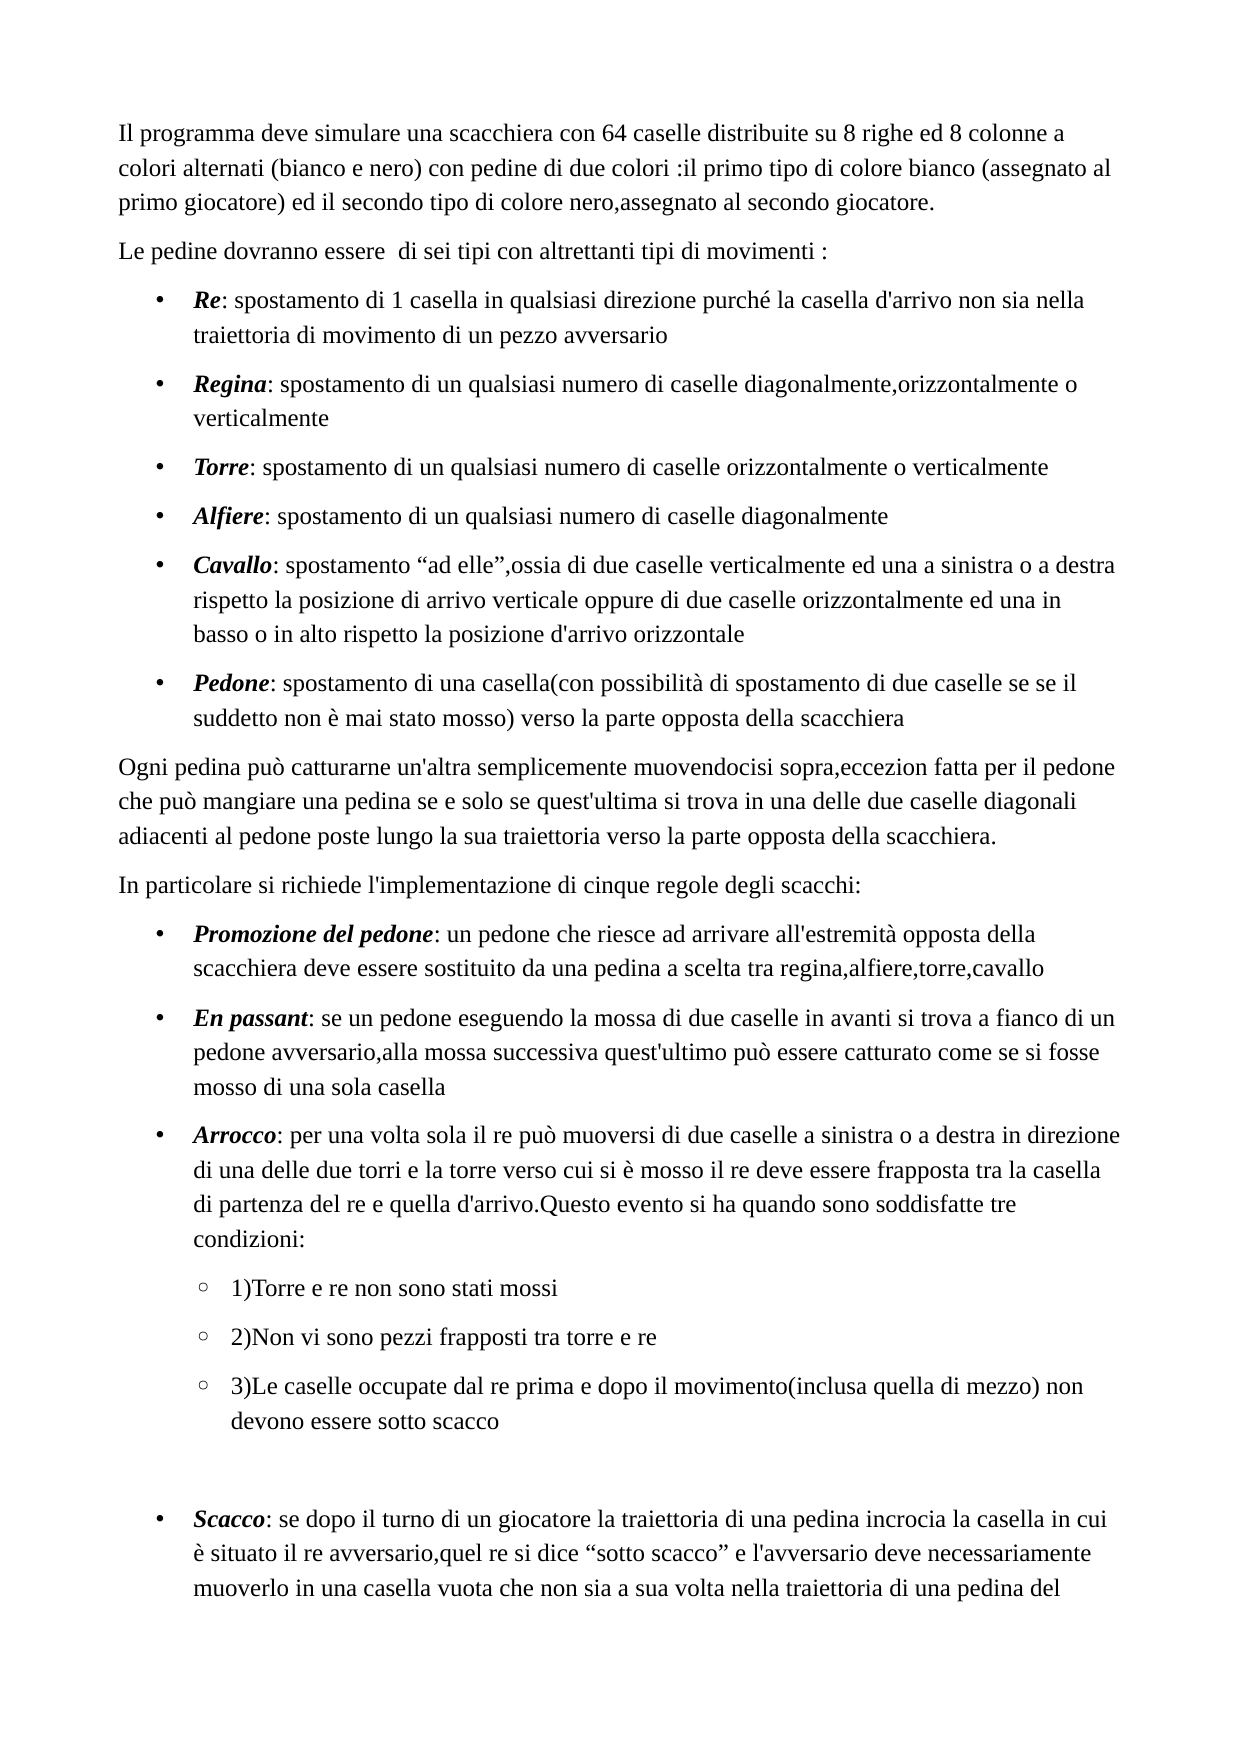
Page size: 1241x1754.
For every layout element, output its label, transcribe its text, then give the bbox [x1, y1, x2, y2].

list Promozione del pedone: un pedone che riesce ad arrivare all'estremità opposta della scacchiera deve essere sostituito da una pedina a scelta tra regina,alfiere,torre,cavallo [156, 919, 1122, 982]
list Re: spostamento di 1 casella in qualsiasi direzione purché la casella d'arrivo non sia nella traiettoria di movimento di un pezzo avversario [156, 285, 1122, 348]
list Pedone: spostamento di una casella(con possibilità di spostamento di due caselle se se il suddetto non è mai stato mosso) verso la parte opposta della scacchiera [156, 668, 1122, 732]
list 1)Torre e re non sono stati mossi [193, 1273, 1122, 1302]
text Il programma deve simulare una scacchiera con 64 caselle distribuite su 8 righe ed 8 colonne a colori alternati (bianco e nero) con pedine di due colori :il primo tipo di colore bianco (assegnato al primo giocatore) ed il secondo tipo di colore nero,assegnato al secondo giocatore. [118, 118, 1122, 216]
list Arrocco: per una volta sola il re può muoversi di due caselle a sinistra o a destra in direzione di una delle due torri e la torre verso cui si è mosso il re deve essere frapposta tra la casella di partenza del re e quella d'arrivo.Questo evento si ha quando sono soddisfatte tre condizioni: [156, 1121, 1122, 1253]
list Torre: spostamento di un qualsiasi numero di caselle orizzontalmente o verticalmente [156, 452, 1122, 481]
list 2)Non vi sono pezzi frapposti tra torre e re [193, 1322, 1122, 1351]
text In particolare si richiede l'implementazione di cinque regole degli scacchi: [118, 870, 1122, 899]
list Regina: spostamento di un qualsiasi numero di caselle diagonalmente,orizzontalmente o verticalmente [156, 369, 1122, 432]
list En passant: se un pedone eseguendo la mossa di due caselle in avanti si trova a fianco di un pedone avversario,alla mossa successiva quest'ultimo può essere catturato come se si fosse mosso di una sola casella [156, 1003, 1122, 1100]
list Alfiere: spostamento di un qualsiasi numero di caselle diagonalmente [156, 501, 1122, 530]
list Scacco: se dopo il turno di un giocatore la traiettoria di una pedina incrocia la casella in cui è situato il re avversario,quel re si dice “sotto scacco” e l'avversario deve necessariamente muoverlo in una casella vuota che non sia a sua volta nella traiettoria di una pedina del [156, 1504, 1122, 1602]
text Le pedine dovranno essere di sei tipi con altrettanti tipi di movimenti : [118, 236, 1122, 265]
list Cavallo: spostamento “ad elle”,ossia di due caselle verticalmente ed una a sinistra o a destra rispetto la posizione di arrivo verticale oppure di due caselle orizzontalmente ed una in basso o in alto rispetto la posizione d'arrivo orizzontale [156, 550, 1122, 648]
list 3)Le caselle occupate dal re prima e dopo il movimento(inclusa quella di mezzo) non devono essere sotto scacco [193, 1371, 1122, 1434]
text Ogni pedina può catturarne un'altra semplicemente muovendocisi sopra,eccezion fatta per il pedone che può mangiare una pedina se e solo se quest'ultima si trova in una delle due caselle diagonali adiacenti al pedone poste lungo la sua traiettoria verso la parte opposta della scacchiera. [118, 752, 1122, 850]
